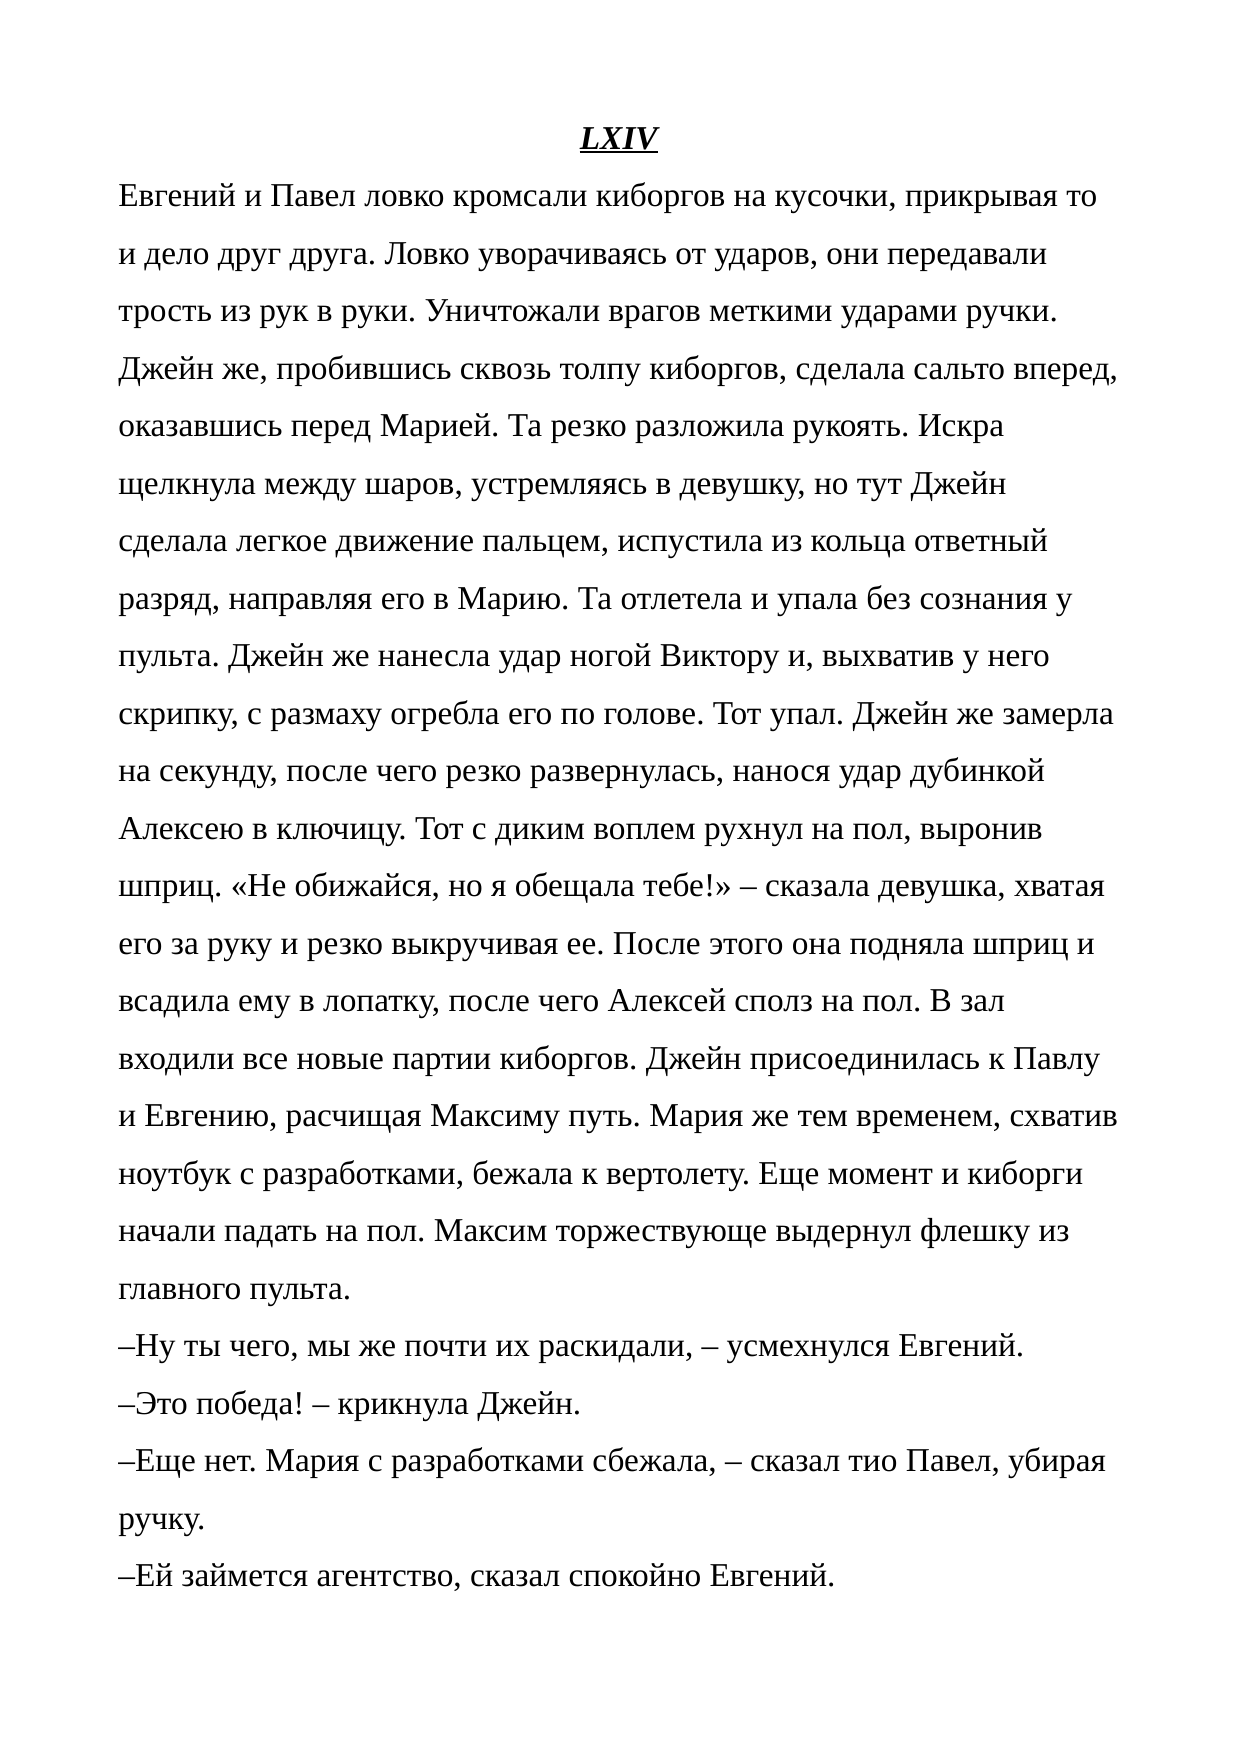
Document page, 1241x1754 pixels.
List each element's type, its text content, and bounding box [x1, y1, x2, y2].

text LXIV [118, 118, 1122, 156]
text Евгений и Павел ловко кромсали киборгов на кусочки, прикрывая то и дело друг друга. Ловко уворачиваясь от ударов, они передавали трость из рук в руки. Уничтожали врагов меткими ударами ручки. Джейн же, пробившись сквозь толпу киборгов, сделала сальто вперед, оказавшись перед Марией. Та резко разложила рукоять. Искра щелкнула между шаров, устремляясь в девушку, но тут Джейн сделала легкое движение пальцем, испустила из кольца ответный разряд, направляя его в Марию. Та отлетела и упала без сознания у пульта. Джейн же нанесла удар ногой Виктору и, выхватив у него скрипку, с размаху огребла его по голове. Тот упал. Джейн же замерла на секунду, после чего резко развернулась, нанося удар дубинкой Алексею в ключицу. Тот с диким воплем рухнул на пол, выронив шприц. «Не обижайся, но я обещала тебе!» – сказала девушка, хватая его за руку и резко выкручивая ее. После этого она подняла шприц и всадила ему в лопатку, после чего Алексей сполз на пол. В зал входили все новые партии киборгов. Джейн присоединилась к Павлу и Евгению, расчищая Максиму путь. Мария же тем временем, схватив ноутбук с разработками, бежала к вертолету. Еще момент и киборги начали падать на пол. Максим торжествующе выдернул флешку из главного пульта. [118, 176, 1122, 1306]
text –Это победа! – крикнула Джейн. [118, 1383, 1122, 1421]
text –Ей займется агентство, сказал спокойно Евгений. [118, 1556, 1122, 1594]
text –Еще нет. Мария с разработками сбежала, – сказал тио Павел, убирая ручку. [118, 1441, 1122, 1536]
text –Ну ты чего, мы же почти их раскидали, – усмехнулся Евгений. [118, 1326, 1122, 1364]
